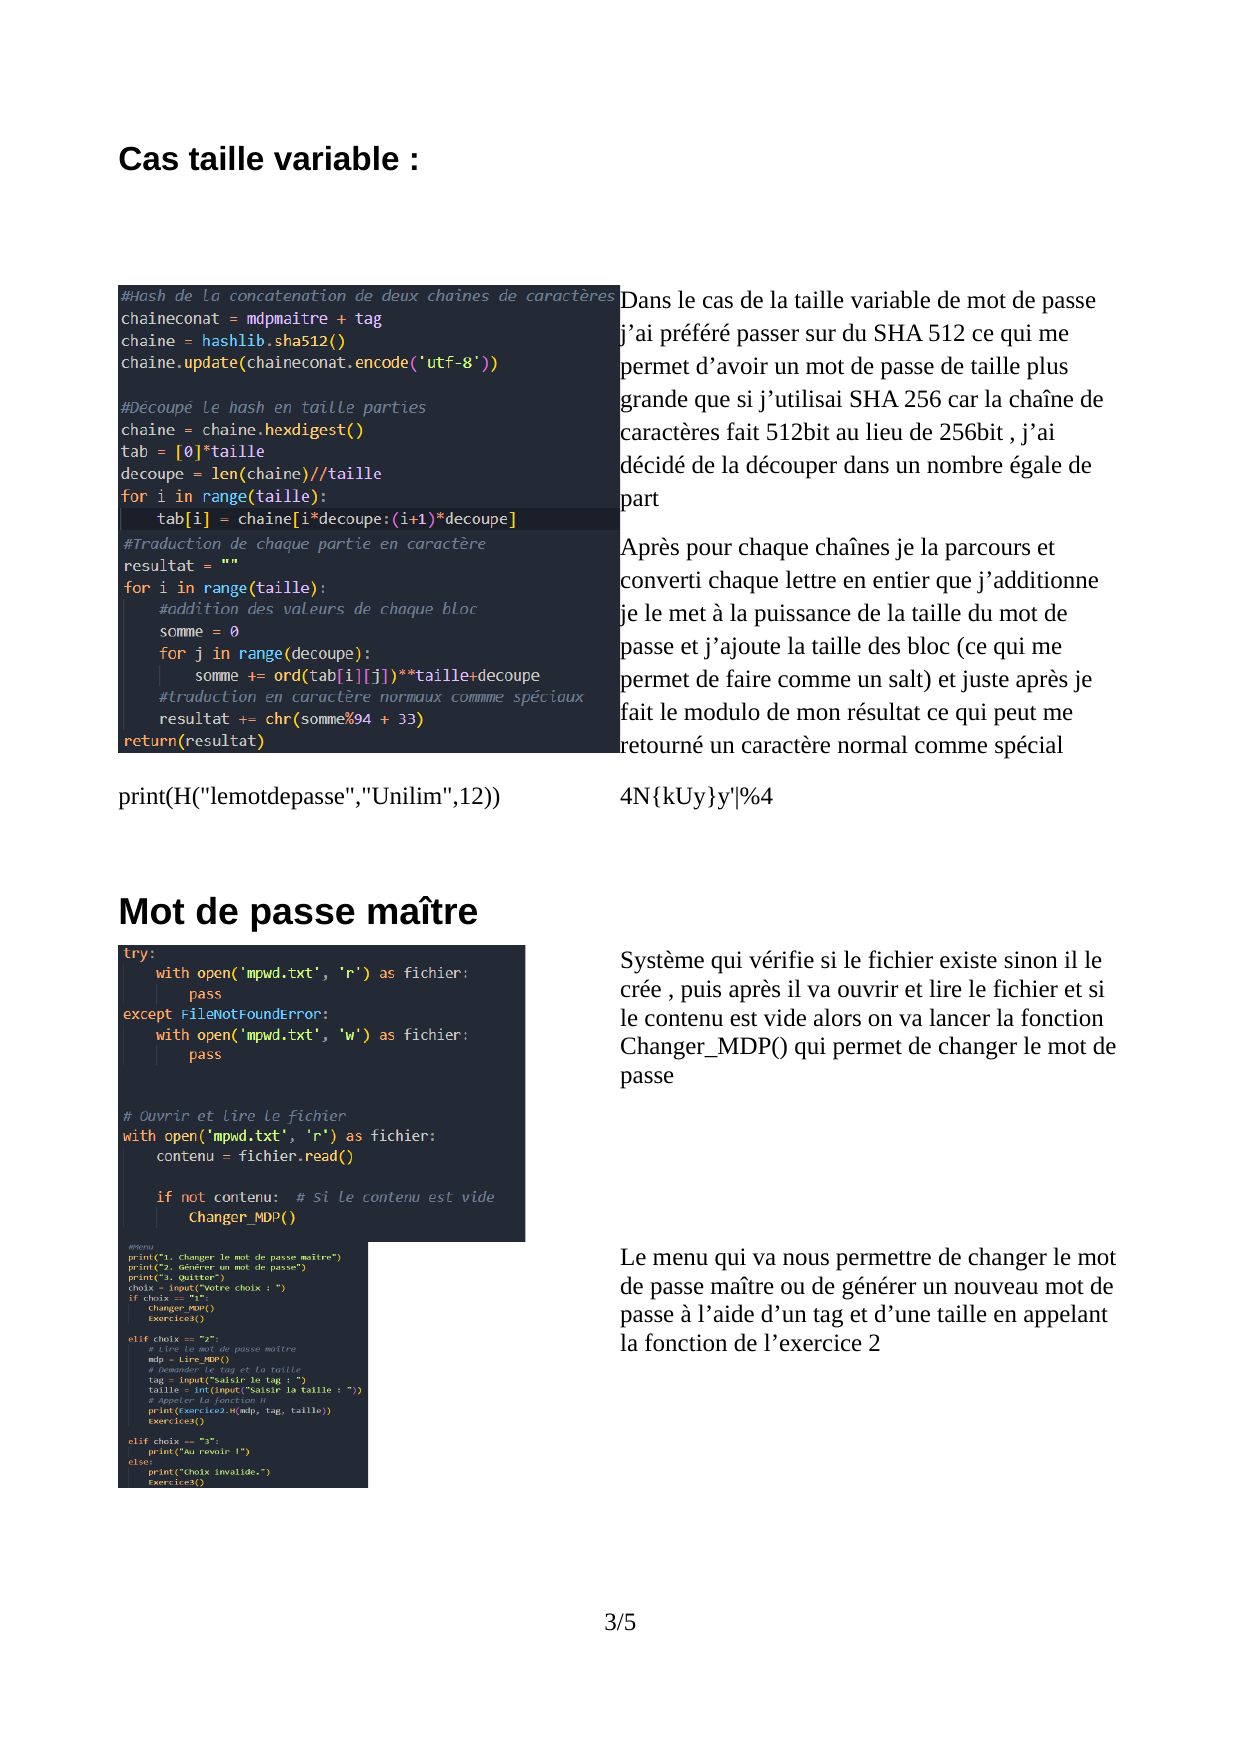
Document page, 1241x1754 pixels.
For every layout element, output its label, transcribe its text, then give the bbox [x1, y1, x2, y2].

table_cell 4N{kUy}y'|%4 [620, 781, 1122, 817]
picture [118, 285, 621, 753]
table_cell [118, 753, 620, 781]
table_header Dans le cas de la taille variable de mot de passe j’ai préféré passer sur du SHA 512 ce qui me permet d’avoir un mot de passe de taille plus grande que si j’utilisai SHA 256 car la chaîne de caractères fait 512bit au lieu de 256bit , j’ai décidé de la découper dans un nombre égale de part [621, 285, 1122, 532]
subtitle Mot de passe maître [118, 889, 1122, 933]
table_cell [369, 1242, 620, 1487]
table_cell Le menu qui va nous permettre de changer le mot de passe maître ou de générer un nouveau mot de passe à l’aide d’un tag et d’une taille en appelant la fonction de l’exercice 2 [620, 1242, 1122, 1487]
subtitle Cas taille variable : [118, 139, 1122, 177]
table_cell print(H("lemotdepasse","Unilim",12)) [118, 781, 620, 817]
picture [118, 945, 526, 1488]
table_header Système qui vérifie si le fichier existe sinon il le crée , puis après il va ouvrir et lire le fichier et si le contenu est vide alors on va lancer la fonction Changer_MDP() qui permet de changer le mot de passe [620, 945, 1122, 1242]
table_header [526, 945, 620, 1242]
table_cell Après pour chaque chaînes je la parcours et converti chaque lettre en entier que j’additionne je le met à la puissance de la taille du mot de passe et j’ajoute la taille des bloc (ce qui me permet de faire comme un salt) et juste après je fait le modulo de mon résultat ce qui peut me retourné un caractère normal comme spécial [620, 532, 1122, 781]
